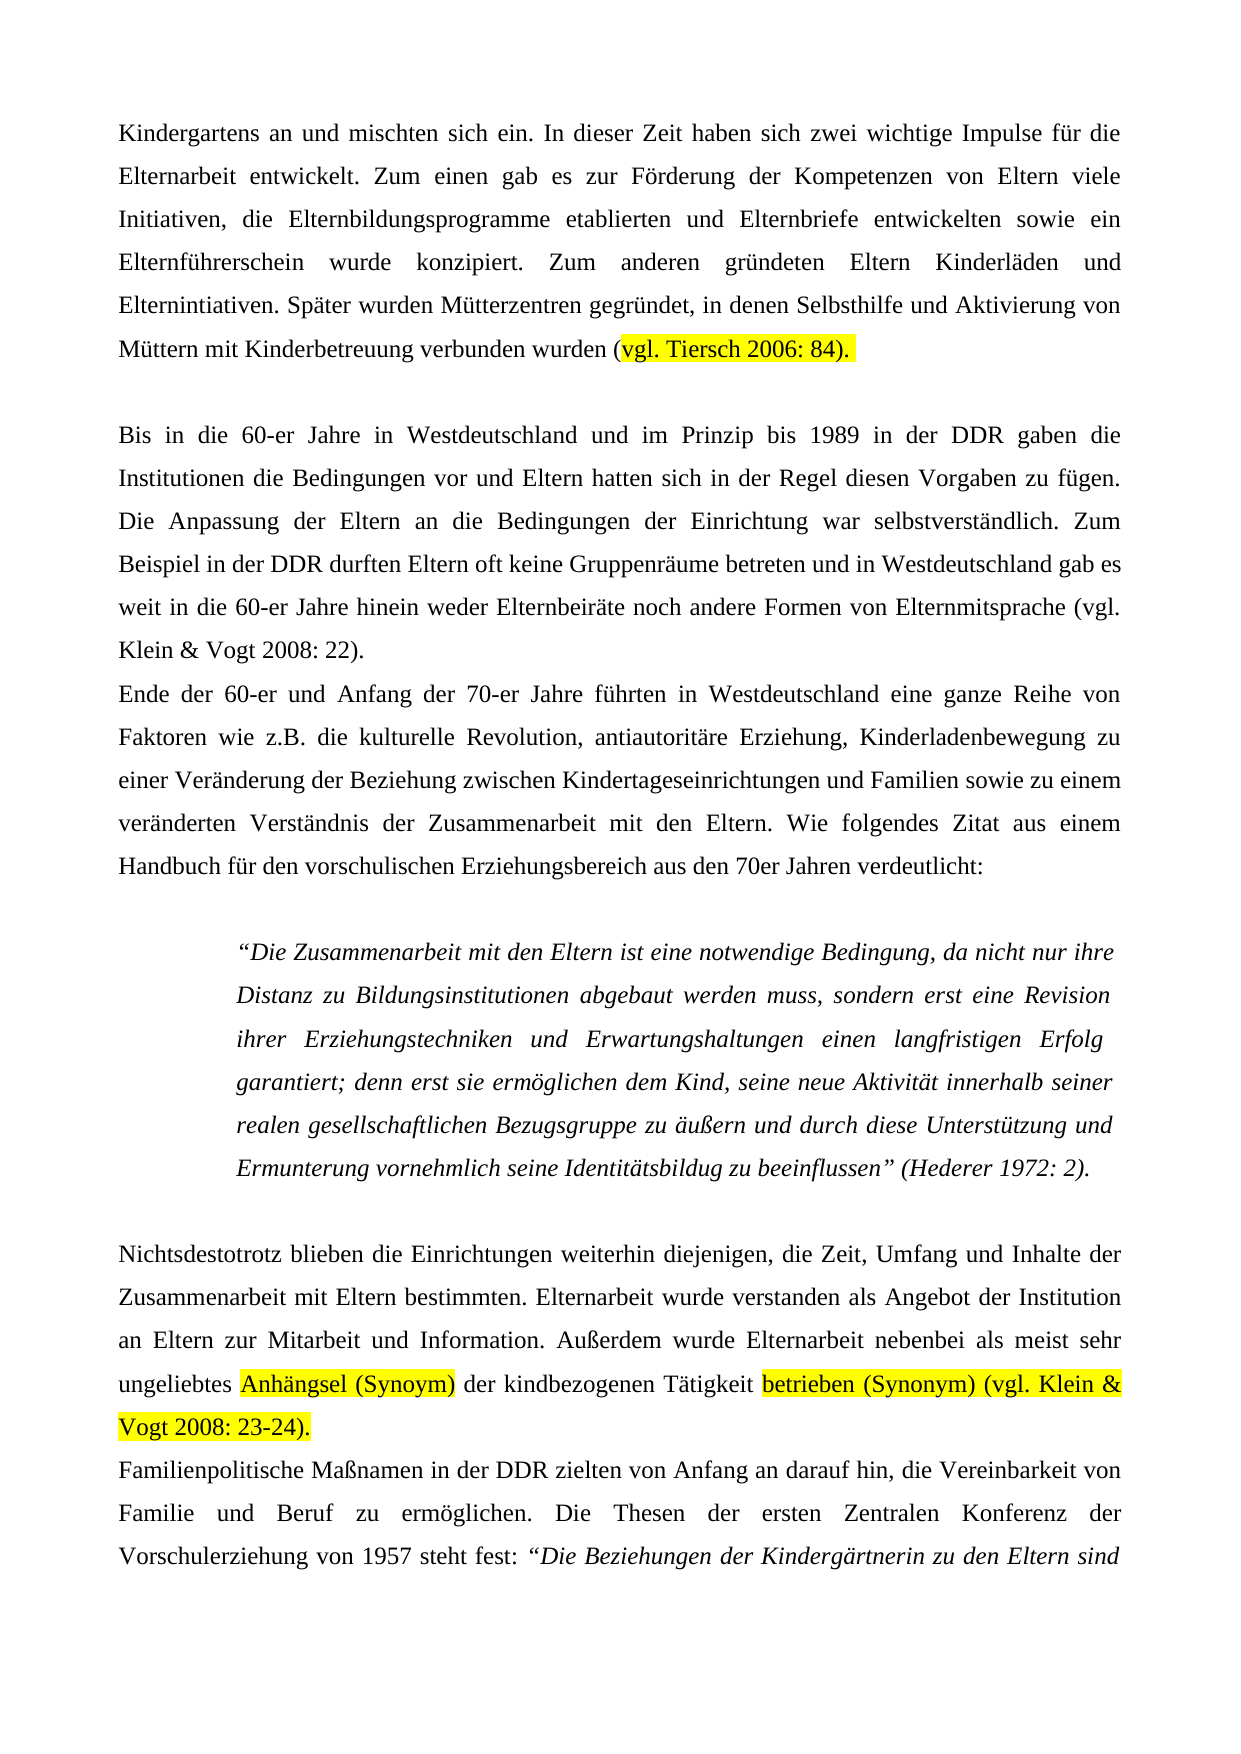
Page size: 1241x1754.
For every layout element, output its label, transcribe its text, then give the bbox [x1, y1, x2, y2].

text Familienpolitische Maßnamen in der DDR zielten von Anfang an darauf hin, die Vereinbarkeit von Familie und Beruf zu ermöglichen. Die Thesen der ersten Zentralen Konferenz der Vorschulerziehung von 1957 steht fest: “Die Beziehungen der Kindergärtnerin zu den Eltern sind [118, 1455, 1122, 1570]
text Bis in die 60-er Jahre in Westdeutschland und im Prinzip bis 1989 in der DDR gaben die Institutionen die Bedingungen vor und Eltern hatten sich in der Regel diesen Vorgaben zu fügen. Die Anpassung der Eltern an die Bedingungen der Einrichtung war selbstverständlich. Zum Beispiel in der DDR durften Eltern oft keine Gruppenräume betreten und in Westdeutschland gab es weit in die 60-er Jahre hinein weder Elternbeiräte noch andere Formen von Elternmitsprache (vgl. Klein & Vogt 2008: 22). [118, 420, 1122, 664]
text “Die Zusammenarbeit mit den Eltern ist eine notwendige Bedingung, da nicht nur ihre Distanz zu Bildungsinstitutionen abgebaut werden muss, sondern erst eine Revision ihrer Erziehungstechniken und Erwartungshaltungen einen langfristigen Erfolg garantiert; denn erst sie ermöglichen dem Kind, seine neue Aktivität innerhalb seiner realen gesellschaftlichen Bezugsgruppe zu äußern und durch diese Unterstützung und Ermunterung vornehmlich seine Identitätsbildug zu beeinflussen” (Hederer 1972: 2). [118, 937, 1122, 1182]
text Nichtsdestotrotz blieben die Einrichtungen weiterhin diejenigen, die Zeit, Umfang und Inhalte der Zusammenarbeit mit Eltern bestimmten. Elternarbeit wurde verstanden als Angebot der Institution an Eltern zur Mitarbeit und Information. Außerdem wurde Elternarbeit nebenbei als meist sehr ungeliebtes Anhängsel (Synoym) der kindbezogenen Tätigkeit betrieben (Synonym) (vgl. Klein & Vogt 2008: 23-24). [118, 1239, 1122, 1441]
text Kindergartens an und mischten sich ein. In dieser Zeit haben sich zwei wichtige Impulse für die Elternarbeit entwickelt. Zum einen gab es zur Förderung der Kompetenzen von Eltern viele Initiativen, die Elternbildungsprogramme etablierten und Elternbriefe entwickelten sowie ein Elternführerschein wurde konzipiert. Zum anderen gründeten Eltern Kinderläden und Elternintiativen. Später wurden Mütterzentren gegründet, in denen Selbsthilfe und Aktivierung von Müttern mit Kinderbetreuung verbunden wurden (vgl. Tiersch 2006: 84). [118, 118, 1122, 362]
text Ende der 60-er und Anfang der 70-er Jahre führten in Westdeutschland eine ganze Reihe von Faktoren wie z.B. die kulturelle Revolution, antiautoritäre Erziehung, Kinderladenbewegung zu einer Veränderung der Beziehung zwischen Kindertageseinrichtungen und Familien sowie zu einem veränderten Verständnis der Zusammenarbeit mit den Eltern. Wie folgendes Zitat aus einem Handbuch für den vorschulischen Erziehungsbereich aus den 70er Jahren verdeutlicht: [118, 679, 1122, 880]
